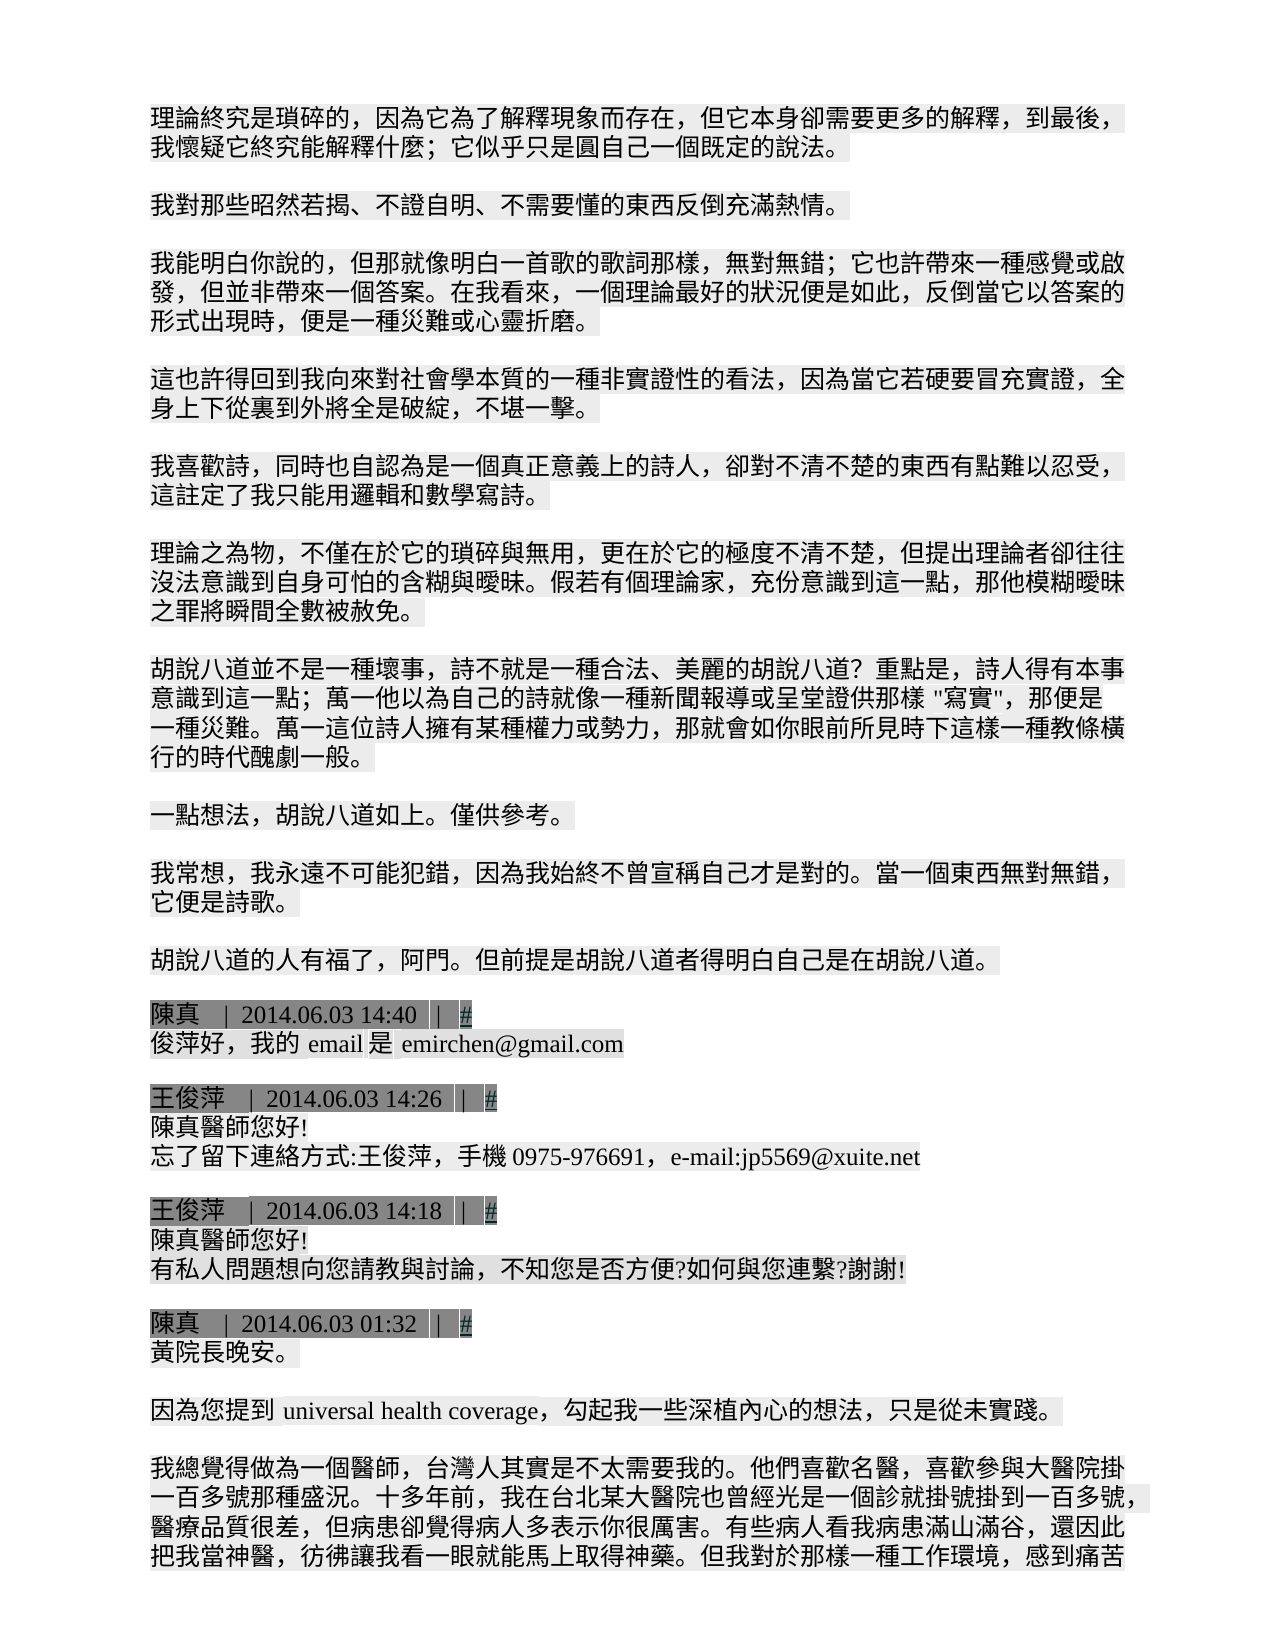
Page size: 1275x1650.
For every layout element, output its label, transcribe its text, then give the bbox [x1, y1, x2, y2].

text 有人質疑我道德原則化為何不可行。這事若要說清楚，得在這板上開一門課了。 維根斯坦的學生 Charles Stevenson，二戰期間，因為提出道德情緒論(moral emotivism)，遭教會發動攻擊，說他蠱惑人心、腐化道德、不愛國、不學無術、思想下流等等好多罪名，耶魯要他放棄為道德情緒論辯護，他不肯，校方便把他解聘。多年之後，人們蠢血沸騰的頭腦稍微退燒之後，耶魯敦請 Charles Stevenson 回任教職，但他拒絕了。 我的 "反道德原則主義" 跟道德情緒論，系出同源，關鍵都在道德一詞。簡單說，這東西不是一種認知對象，它沒法產生知識，不會有 "道德知識" (moral knowledge)這樣一種東西，藉著道德辭彙所表達的不是一種具有真假值判準的命題，而僅是表達一種態度，一種情緒。 這其實也不是什麼標新立異的說法，過往許多哲學家的想法裏，或多或少都能找到支持，例如諸多實證主義者如羅素、維也納學派、A.J. Ayer及維根斯坦等等。他們認為，在知識論的王國裏，道德、美學等等，均無立足之地。 好比說 "月球上有嫦娥"，究竟有沒有嫦娥都無妨，不妨礙這話的認知性。但你若說 "嫦娥好美"，這話就沒法理解了。沒法理解之事，只能感受之，我們感受到說這話的人覺得嫦娥的某種特質引起他的某種美好情緒，但嫦娥究竟美不美，隨你怎麼說都行。 我覺得孝順很重要，於是發展出一個道德原則："凡不孝順者應槍斃"。這時候，問題來了，我不知道哪些是犯人，我沒法判斷，我缺少一個客觀的判準(criteria)。你若持續追問我這原則意欲為何，我將詞窮。 語言難以窮盡某些事物，但我們終究也只能在現實世界中靠它來達成某種溝通，而沒法靠一些更為精細微妙的表達方式，例如我沒法為了表達我對孝順的推崇而跳一支舞給你看，讓你體會孝順的微妙深意。 因此，儘管許多時候我們明知無解、明知扭曲真實，但也只好繼續扭曲下去，要不就只能當啞巴了。所以，我倒也不是說不能這樣說不能那樣說，語言要怎麼說都行，但重點是說話者得知道自己的語言是怎麼一回事，別讓自己也給自己的語言迷惑了。 你要把什麼原則化都是你的自由，但如果你要進一步把這些原則拿來當成交通規則般使用，逐條檢視每個特定現象，那便是一種災難。好比說我若把 "人應孝順，否則槍斃" 的道德原則拿來檢視你的每個言行，你恐怕槍斃一萬次都還不夠。 記得十多年前曾陸續寫過許多文章，大約都跟胡說八道有關。過往文章大約都已屍骨無存，但董事長胡說八道的精神始終都還在。簡單說，胡說八道的人有福了。胡說八道不但不是什麼壞事，反倒是一樁美事，上天的一種賜福，讓我們全成為詩人。但重點是，你得知道自己在胡說八道才行。 維根斯坦一生寫了千萬字，但我看講來講去不過就是在講胡說八道(nonsense)四個字。據維根斯坦的一個知心好友(也是個精神科醫師)Maurice O'Connor Drury 說，維根斯坦生前很喜歡聖奧古斯丁的一句話："你們這些豬，別害怕，看在上帝的份上，儘管去胡說八道吧。" 胡說八道是很美的一件事，但如果說話者不知道自己在胡說八道，那就很麻煩了。 這事一言難盡，寫起來亦無趣，猶如對牆自語。現在有事得出門幹活，得中斷，沒法再寫。剪一段我寫給朋友的信件如下，也是在談有關胡說八道： 我不比任何人更懂得一些什麼。對此我倒無遺憾，畢竟任何需要弄懂的東西，其實我興趣並不大，因為那就像提出各式各樣的理論讓別人去弄懂一般。若我願意，我想我也能跟任何一個社會學家一樣，針對任何一種現象迅速提出許多理論。 理論終究是瑣碎的，因為它為了解釋現象而存在，但它本身卻需要更多的解釋，到最後，我懷疑它終究能解釋什麼；它似乎只是圓自己一個既定的說法。 我對那些昭然若揭、不證自明、不需要懂的東西反倒充滿熱情。 我能明白你說的，但那就像明白一首歌的歌詞那樣，無對無錯；它也許帶來一種感覺或啟發，但並非帶來一個答案。在我看來，一個理論最好的狀況便是如此，反倒當它以答案的形式出現時，便是一種災難或心靈折磨。 這也許得回到我向來對社會學本質的一種非實證性的看法，因為當它若硬要冒充實證，全身上下從裏到外將全是破綻，不堪一擊。 我喜歡詩，同時也自認為是一個真正意義上的詩人，卻對不清不楚的東西有點難以忍受，這註定了我只能用邏輯和數學寫詩。 理論之為物，不僅在於它的瑣碎與無用，更在於它的極度不清不楚，但提出理論者卻往往沒法意識到自身可怕的含糊與曖昧。假若有個理論家，充份意識到這一點，那他模糊曖昧之罪將瞬間全數被赦免。 胡說八道並不是一種壞事，詩不就是一種合法、美麗的胡說八道？重點是，詩人得有本事意識到這一點；萬一他以為自己的詩就像一種新聞報導或呈堂證供那樣 "寫實"，那便是一種災難。萬一這位詩人擁有某種權力或勢力，那就會如你眼前所見時下這樣一種教條橫行的時代醜劇一般。 一點想法，胡說八道如上。僅供參考。 我常想，我永遠不可能犯錯，因為我始終不曾宣稱自己才是對的。當一個東西無對無錯，它便是詩歌。 胡說八道的人有福了，阿門。但前提是胡說八道者得明白自己是在胡說八道。 [150, 75, 1125, 975]
text 陳真 | 2014.06.03 01:32 | # [150, 1309, 1125, 1338]
text 王俊萍 | 2014.06.03 14:26 | # [150, 1084, 1125, 1113]
text 陳真 | 2014.06.03 14:40 | # [150, 1000, 1125, 1029]
text 黃院長晚安。 因為您提到 universal health coverage，勾起我一些深植內心的想法，只是從未實踐。 我總覺得做為一個醫師，台灣人其實是不太需要我的。他們喜歡名醫，喜歡參與大醫院掛一百多號那種盛況。十多年前，我在台北某大醫院也曾經光是一個診就掛號掛到一百多號，醫療品質很差，但病患卻覺得病人多表示你很厲害。有些病人看我病患滿山滿谷，還因此把我當神醫，彷彿讓我看一眼就能馬上取得神藥。但我對於那樣一種工作環境，感到痛苦不堪；就算是擺算命攤，服務品質恐怕都好過我的醫療。 相對於台灣的醫療過剩或浮濫使用(看病次數始終蟬聯世界冠軍)，我知道許多國家的人民，包括大陸許多偏遠村落，一般人處於一種很低水平的醫療環境；生了病，往往只能聽天由命。我總覺得自己或許可以幫上一點忙，甚至常想重新去當住院醫師，學習一些適合在戰亂地區服務的內外科臨床技能。 過去常資助 MSF(醫師無國界組織)，有時一捐就是好幾百英鎊，相當於台幣兩、三萬元。有一次，我寫信跟他們說，我雖是醫生，但能捐的金額不多，事實上，我每次捐的這些錢幾乎就是我最後僅剩的一點生活費裏頭的一大部份了。 有一天，一位MSF法國總部的幹部，是個女生，寫了一封信給我，寄來一些戰亂國家的最新醫療狀況簡報，信末用很愉悅的私人口吻說了一句："我有一種感覺，也許有一天你會成為我們的一份子。" 我想，她所期待的這一天應該不會來臨。為了抗拒這一切，我盡量刻意避免接觸相關資料。但敘利亞、伊拉克及阿富汗等等這些飽經戰火摧殘的國家，長年以來，我對他們的狀況知之甚詳，特別是醫療缺乏的部份，特別是兒童；就算我刻意想躲避接觸相關資訊，事實上也躲不了，因為這些無辜受苦、大大小小的生命，就像在我心裏面住了下來似的。 鑑慧常說想改行，不想教書，想做一些比較有意義的工作，要我推薦有沒有什麼工作是對人真的有幫助的。我是跟她說，等我死後(這一天應該不會太遠)，妳就去類似像 OXFAM 或CARE或 SAVE THE CHILDREN之類的機構工作，或回去之前英國的國際難民組織工作。 當然，一個事情在你去做它之前，無非只是空談空想。但我除了空想自己之外，也常想到世界衛生組織在universal health coverage這方面的一些宣傳目標。他們究竟打算怎麼達成種種目標我不知道，但醫療就像食物一樣，有些國家食物多到必須當垃圾丟掉，例如英國，平均每個家庭有高達三分之一買來的食物在一周後腐爛而丟棄，但世上卻有著數十億人難以溫飽，12億人活在貧窮線底下。 不管是醫療或食物，很多資源其實就像劍橋三一學院院長(諾貝爾經濟學獎得主) Amartya Sen 所說，並非缺乏，而是分布不均。 有時我常想，台灣醫生這麼多，世界各先進國家醫生這麼多，為什麼各國政府不形成一種政策，讓這些人力資源在這世界上能分布得平均一點，何必管它是哪一國人，即便是敵人也是人，醫療不應該有國界。 這其實也是MSF (醫師無國界組織) 的一個基本信念。他們在戰亂地區搶救病患，不管好人壞人，也不管他們是政府軍或反叛軍，大家終究都是 "人"，生命一樣可貴，病痛傷害來臨時，一樣可悲。但MSF的醫生護士們卻因此常遭到來自交戰雙方的攻擊，許多MSF的醫療人員因此喪命或傷殘。 我講這些，跟之前的討論沒有直接關連，但我的想法仍然還是一樣，對於那種彷彿把醫療當成什麼寶貴貨物或重要企業般必須進行 "保護"，以確保台灣人醫療品質的說法，我是完全缺乏熱情與認同的，甚至相當反感(再說，國際醫療專區在我看來不但無損於台灣人的醫療資源，長期而言，反倒會是大大增加的。就算短期也許有影響，那種影響根本微乎其微到足以忽略，我有各種數據足以說明或證明我的說法，但我不想談這些可怕的事，以免惹禍)。 台灣人跟世界上任何人一樣，沒有絲毫特別。法國思想家孟德斯鳩有句名言常被引用，他說，"即使對法國有利但對人類不利的事，依然是一種罪惡，因為，我成為法國人只是偶然，但我成為人卻是必然。" 我知道這樣一些對台灣人不忠不義的想法在這島上是犯大忌的，可我卻打心底如此相信。台灣主流氛圍整天高舉台灣人，台灣人這樣，台灣人那樣，台灣人好偉大，同時整天污名化、妖魔化大陸人，大陸人好骯髒好邪惡，對此，若說反抗，我是不敢的，但若有一把槍抵住我的頭，要我認同這樣一種自我抬舉與醜化他人的卑劣行徑與心態，我寧可挨上一槍。 陳真 2014. 06.03. [150, 1338, 1125, 1571]
text 陳真醫師您好! 忘了留下連絡方式:王俊萍，手機0975-976691，e-mail:jp5569@xuite.net [150, 1113, 1125, 1171]
text 王俊萍 | 2014.06.03 14:18 | # [150, 1196, 1125, 1226]
text 陳真醫師您好! 有私人問題想向您請教與討論，不知您是否方便?如何與您連繫?謝謝! [150, 1226, 1125, 1284]
text 俊萍好，我的 email是 emirchen@gmail.com [150, 1029, 1125, 1059]
